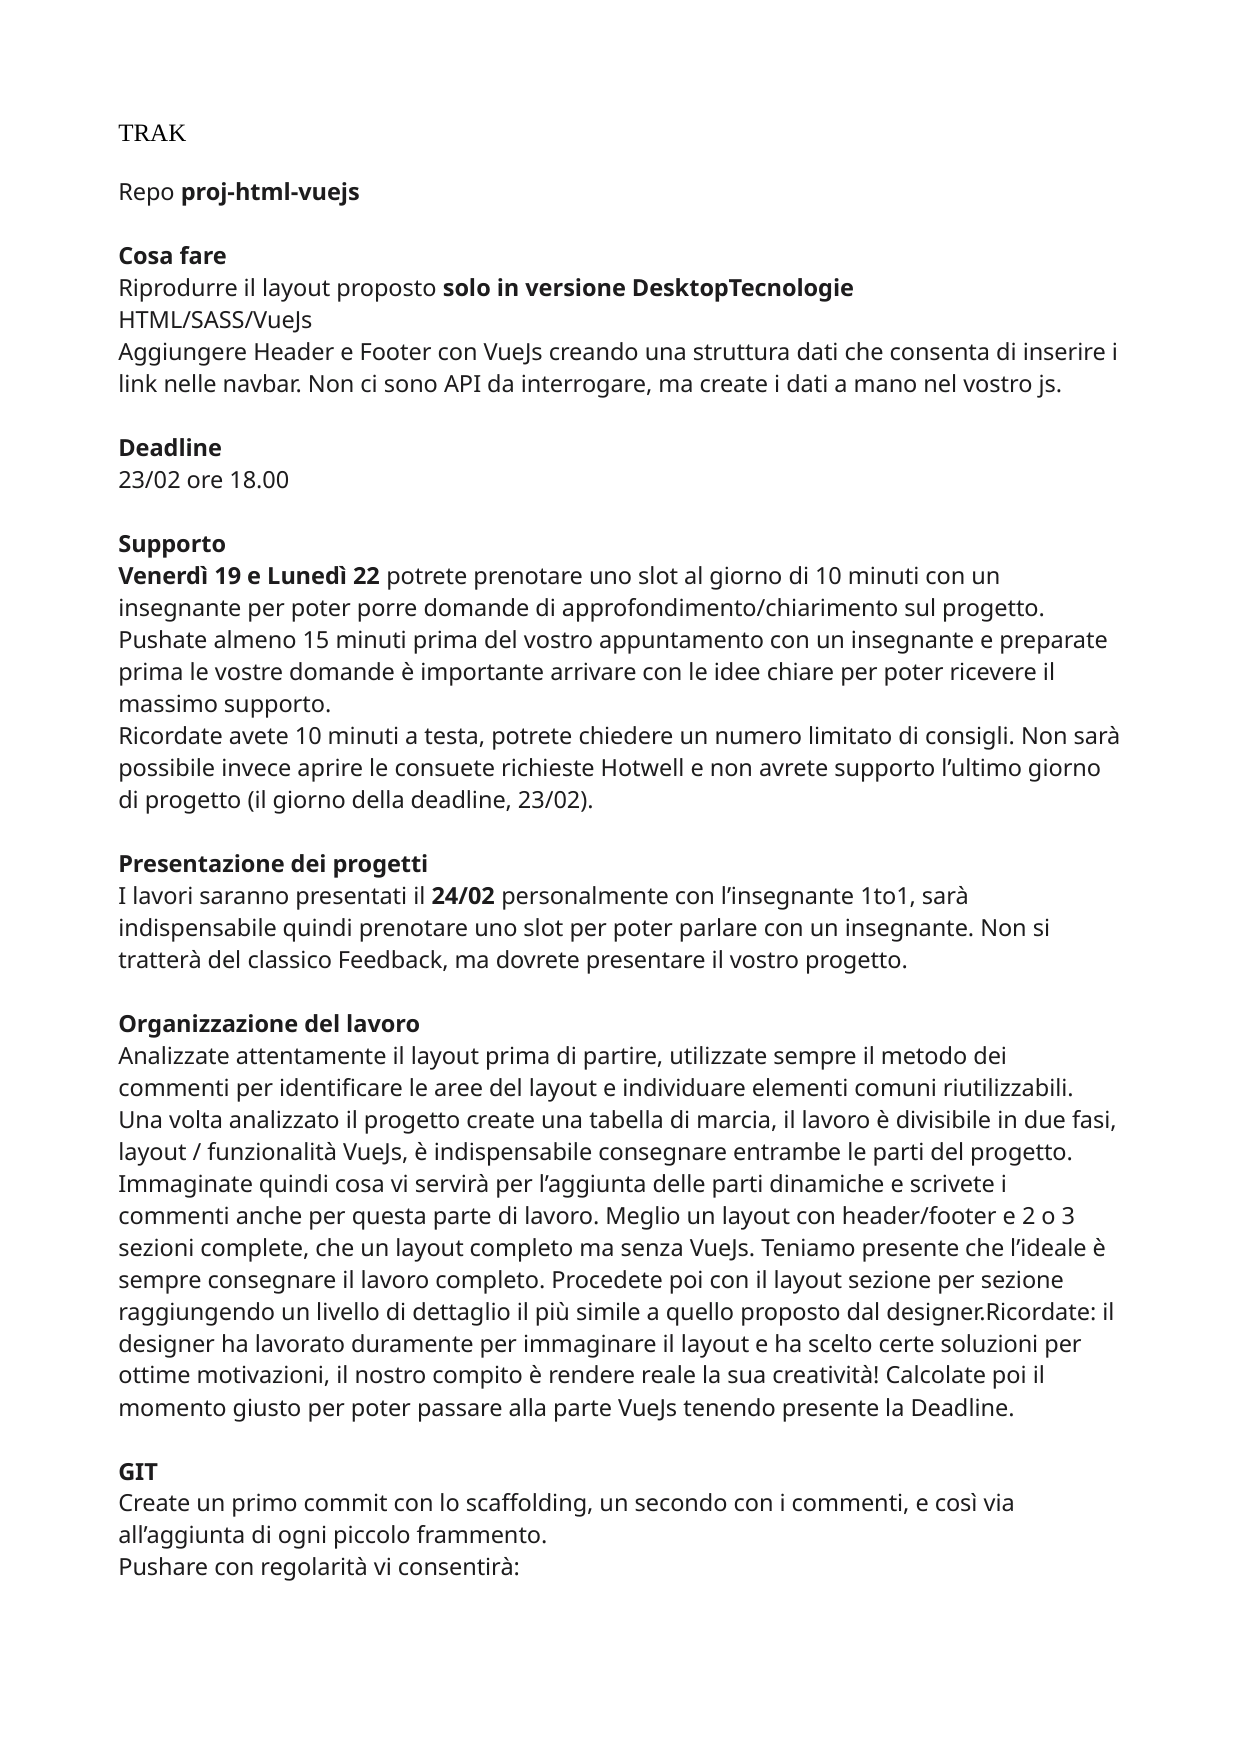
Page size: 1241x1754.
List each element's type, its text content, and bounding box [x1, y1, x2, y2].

text TRAK [118, 118, 1122, 147]
text Ricordate avete 10 minuti a testa, potrete chiedere un numero limitato di consigli. Non sarà possibile invece aprire le consuete richieste Hotwell e non avrete supporto l’ultimo giorno di progetto (il giorno della deadline, 23/02). [118, 719, 1122, 815]
text Deadline 23/02 ore 18.00 [118, 431, 1122, 495]
text GIT Create un primo commit con lo scaffolding, un secondo con i commenti, e così via all’aggiunta di ogni piccolo frammento. Pushare con regolarità vi consentirà: [118, 1455, 1122, 1583]
text Supporto Venerdì 19 e Lunedì 22 potrete prenotare uno slot al giorno di 10 minuti con un insegnante per poter porre domande di approfondimento/chiarimento sul progetto. [118, 527, 1122, 623]
text Repo proj-html-vuejs [118, 176, 1122, 208]
text Organizzazione del lavoro Analizzate attentamente il layout prima di partire, utilizzate sempre il metodo dei commenti per identificare le aree del layout e individuare elementi comuni riutilizzabili. Una volta analizzato il progetto create una tabella di marcia, il lavoro è divisibile in due fasi, layout / funzionalità VueJs, è indispensabile consegnare entrambe le parti del progetto. Immaginate quindi cosa vi servirà per l’aggiunta delle parti dinamiche e scrivete i commenti anche per questa parte di lavoro. Meglio un layout con header/footer e 2 o 3 sezioni complete, che un layout completo ma senza VueJs. Teniamo presente che l’ideale è sempre consegnare il lavoro completo. Procedete poi con il layout sezione per sezione raggiungendo un livello di dettaglio il più simile a quello proposto dal designer.Ricordate: il designer ha lavorato duramente per immaginare il layout e ha scelto certe soluzioni per ottime motivazioni, il nostro compito è rendere reale la sua creatività! Calcolate poi il momento giusto per poter passare alla parte VueJs tenendo presente la Deadline. [118, 1007, 1122, 1423]
text Pushate almeno 15 minuti prima del vostro appuntamento con un insegnante e preparate prima le vostre domande è importante arrivare con le idee chiare per poter ricevere il massimo supporto. [118, 623, 1122, 719]
text Cosa fare Riprodurre il layout proposto solo in versione DesktopTecnologie HTML/SASS/VueJs Aggiungere Header e Footer con VueJs creando una struttura dati che consenta di inserire i link nelle navbar. Non ci sono API da interrogare, ma create i dati a mano nel vostro js. [118, 239, 1122, 399]
text Presentazione dei progetti I lavori saranno presentati il 24/02 personalmente con l’insegnante 1to1, sarà indispensabile quindi prenotare uno slot per poter parlare con un insegnante. Non si tratterà del classico Feedback, ma dovrete presentare il vostro progetto. [118, 847, 1122, 975]
